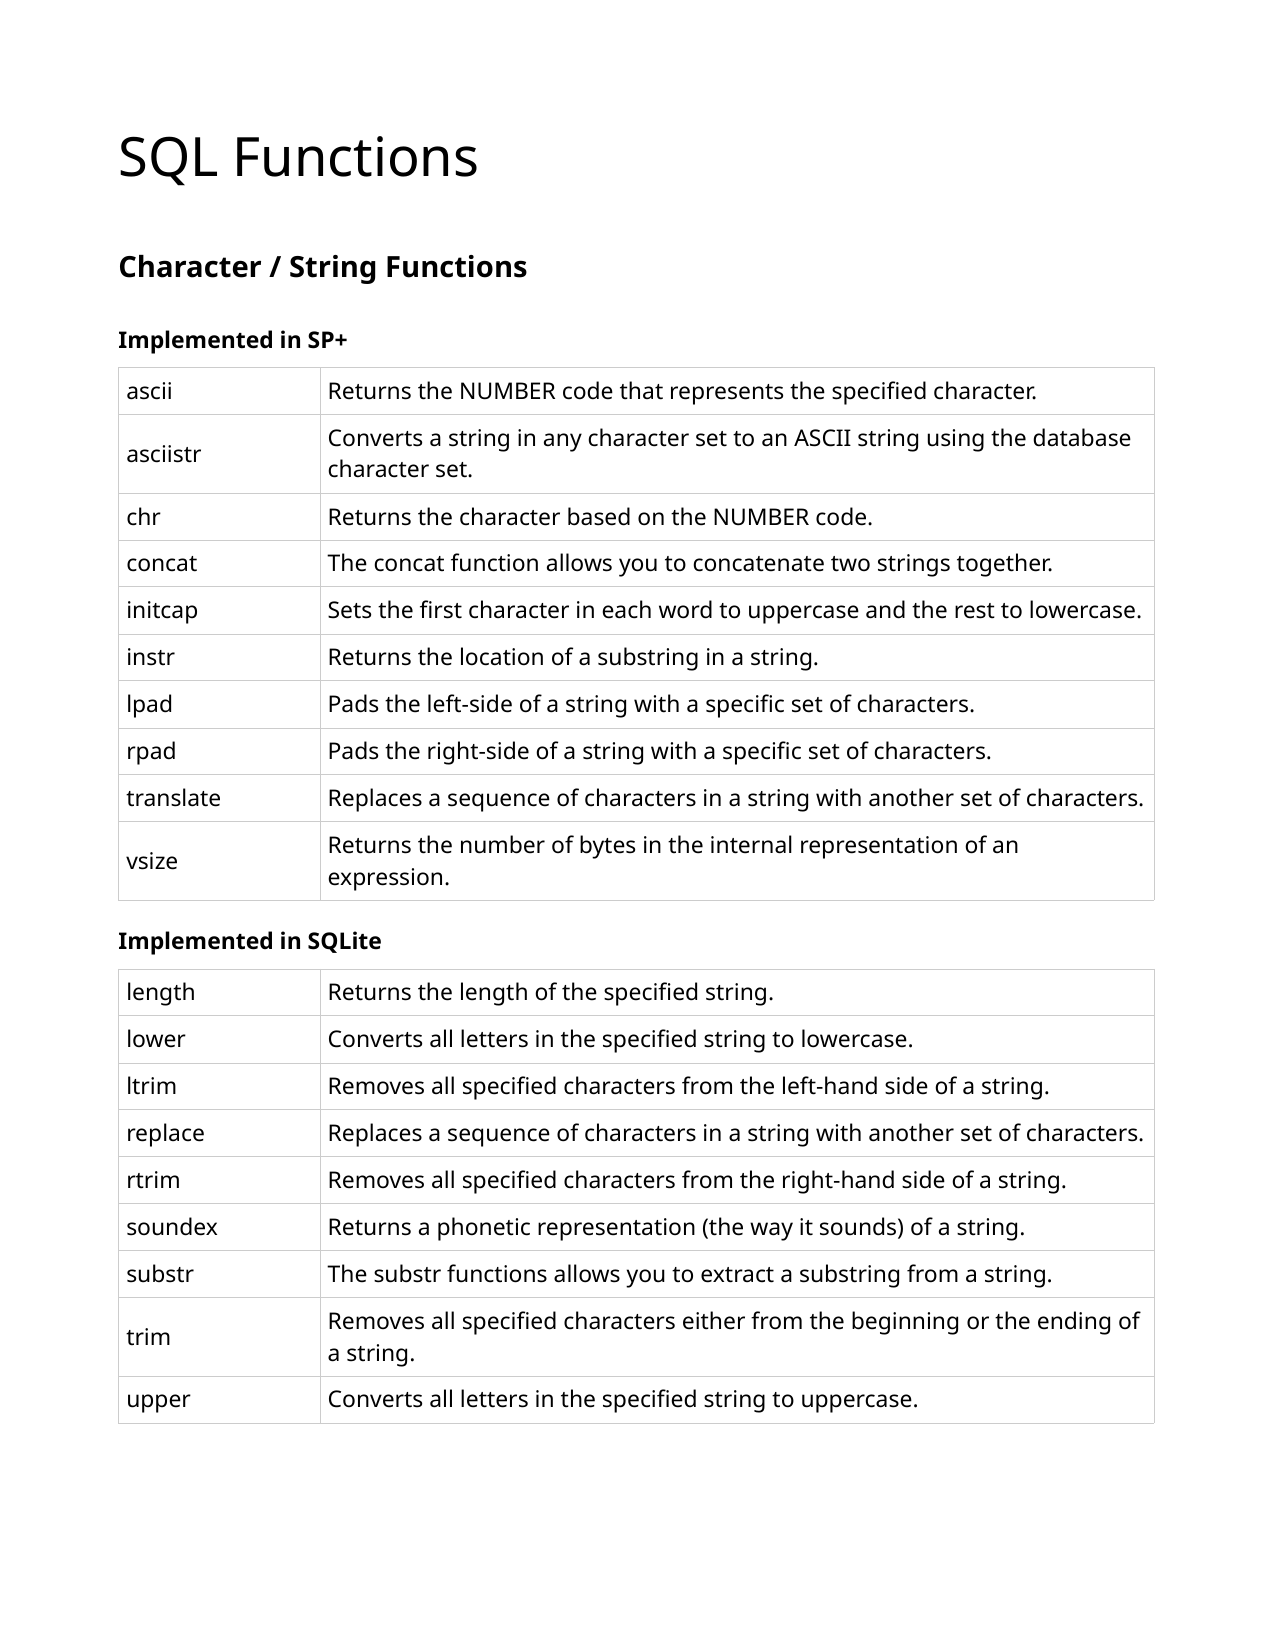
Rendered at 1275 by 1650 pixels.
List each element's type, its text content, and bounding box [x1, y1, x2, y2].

table_cell upper [119, 1377, 320, 1422]
table_cell Returns a phonetic representation (the way it sounds) of a string. [321, 1204, 1154, 1250]
table_cell Pads the right-side of a string with a specific set of characters. [321, 729, 1154, 774]
table_cell Converts all letters in the specified string to lowercase. [321, 1016, 1154, 1062]
table_cell chr [119, 494, 320, 539]
subtitle Implemented in SQLite [118, 925, 1157, 956]
table_cell Removes all specified characters from the left-hand side of a string. [321, 1064, 1154, 1109]
table_cell Returns the character based on the NUMBER code. [321, 494, 1154, 539]
subtitle Character / String Functions [118, 246, 1157, 286]
table_cell Returns the number of bytes in the internal representation of an expression. [321, 822, 1154, 899]
table_cell rpad [119, 729, 320, 774]
table_cell Converts a string in any character set to an ASCII string using the database character set. [321, 415, 1154, 492]
table_cell rtrim [119, 1157, 320, 1203]
text SQL Functions [118, 118, 1157, 192]
table_cell lpad [119, 681, 320, 727]
table_cell Converts all letters in the specified string to uppercase. [321, 1377, 1154, 1422]
table_cell vsize [119, 822, 320, 899]
table_cell Pads the left-side of a string with a specific set of characters. [321, 681, 1154, 727]
table_cell lower [119, 1016, 320, 1062]
table_cell asciistr [119, 415, 320, 492]
table_cell Sets the first character in each word to uppercase and the rest to lowercase. [321, 587, 1154, 633]
table_cell Returns the location of a substring in a string. [321, 635, 1154, 680]
table_header ascii [119, 368, 320, 414]
table_cell concat [119, 541, 320, 586]
table_header Returns the NUMBER code that represents the specified character. [321, 368, 1154, 414]
table_cell replace [119, 1110, 320, 1156]
table_cell The substr functions allows you to extract a substring from a string. [321, 1251, 1154, 1297]
table_cell Replaces a sequence of characters in a string with another set of characters. [321, 775, 1154, 821]
subtitle Implemented in SP+ [118, 323, 1157, 355]
table_cell initcap [119, 587, 320, 633]
table_cell Removes all specified characters from the right-hand side of a string. [321, 1157, 1154, 1203]
table_cell Removes all specified characters either from the beginning or the ending of a string. [321, 1298, 1154, 1376]
table_cell ltrim [119, 1064, 320, 1109]
table_cell translate [119, 775, 320, 821]
table_cell substr [119, 1251, 320, 1297]
table_cell soundex [119, 1204, 320, 1250]
table_header Returns the length of the specified string. [321, 970, 1154, 1015]
table_cell instr [119, 635, 320, 680]
table_cell trim [119, 1298, 320, 1376]
table_cell The concat function allows you to concatenate two strings together. [321, 541, 1154, 586]
table_cell Replaces a sequence of characters in a string with another set of characters. [321, 1110, 1154, 1156]
table_header length [119, 970, 320, 1015]
